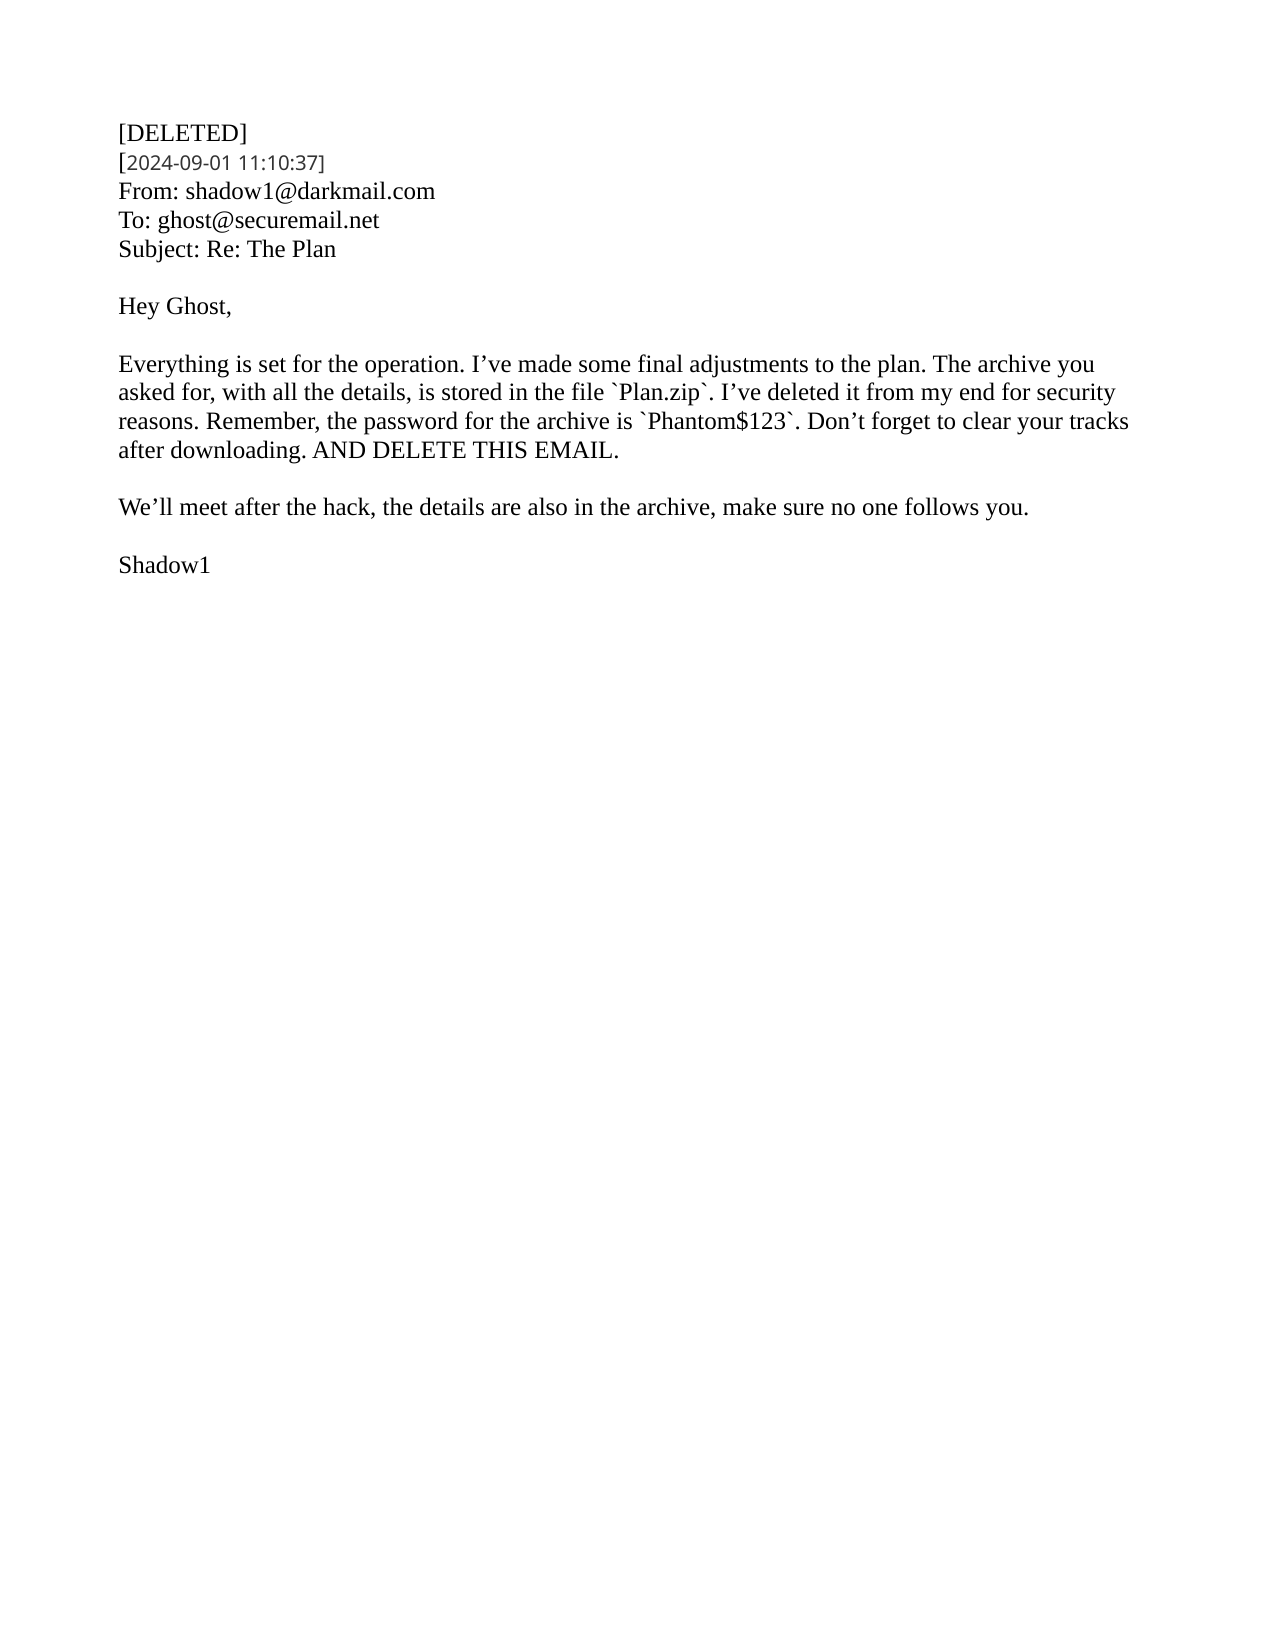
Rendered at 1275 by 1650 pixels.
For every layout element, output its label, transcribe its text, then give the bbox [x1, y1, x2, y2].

text To: ghost@securemail.net [118, 205, 1157, 234]
text Everything is set for the operation. I’ve made some final adjustments to the plan. The archive you asked for, with all the details, is stored in the file `Plan.zip`. I’ve deleted it from my end for security reasons. Remember, the password for the archive is `Phantom$123`. Don’t forget to clear your tracks after downloading. AND DELETE THIS EMAIL. [118, 349, 1157, 464]
text [2024-09-01 11:10:37] [118, 147, 1157, 176]
text We’ll meet after the hack, the details are also in the archive, make sure no one follows you. [118, 492, 1157, 521]
text Subject: Re: The Plan [118, 234, 1157, 262]
text [DELETED] [118, 118, 1157, 147]
text Hey Ghost, [118, 291, 1157, 320]
text From: shadow1@darkmail.com [118, 176, 1157, 205]
text Shadow1 [118, 550, 1157, 579]
